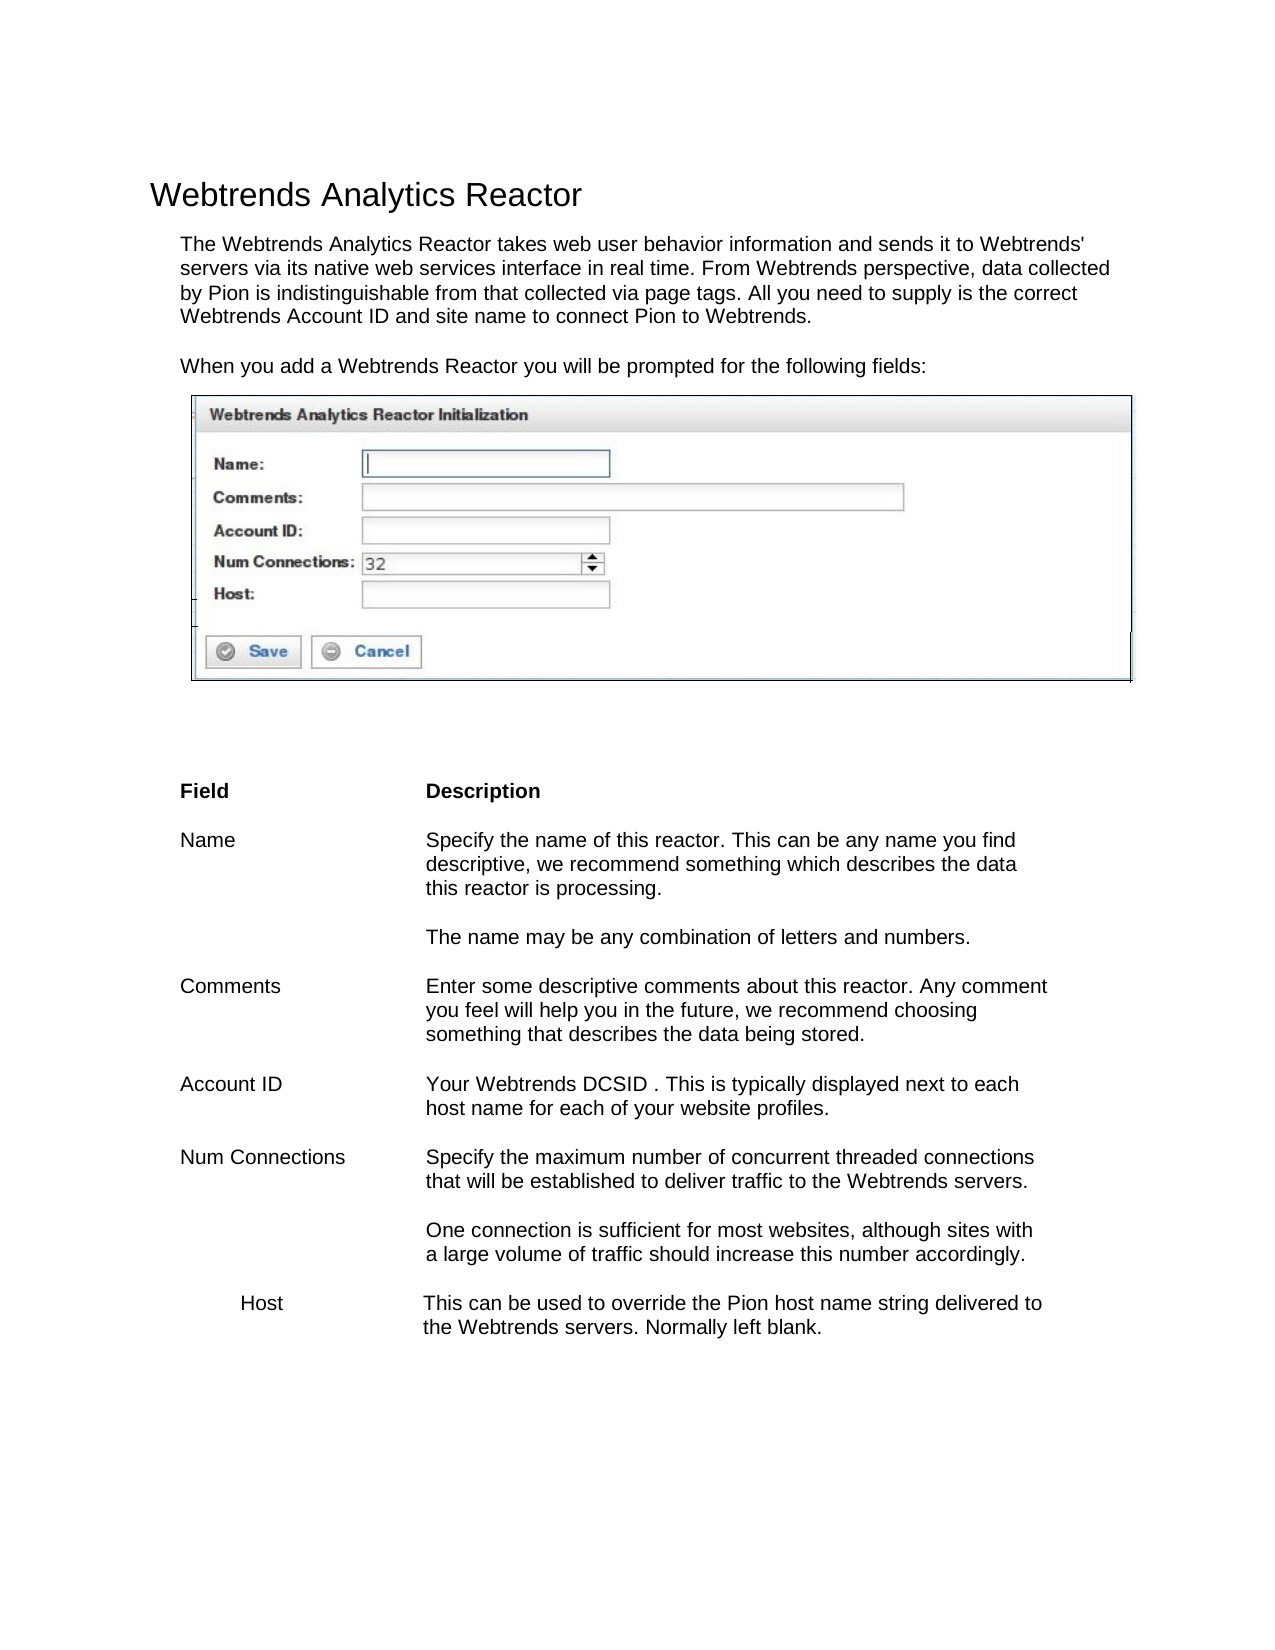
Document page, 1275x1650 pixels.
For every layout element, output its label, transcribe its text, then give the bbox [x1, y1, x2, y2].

table_cell Your Webtrends DCSID . This is typically displayed next to each host name for each of your website profiles. [384, 1059, 1061, 1132]
table_cell Name [139, 816, 384, 962]
table_header Description [384, 766, 1061, 816]
table_cell Num Connections [139, 1132, 384, 1278]
table_header Field [139, 766, 384, 816]
picture [192, 395, 1137, 681]
text The Webtrends Analytics Reactor takes web user behavior information and sends it to Webtrends' servers via its native web services interface in real time. From Webtrends perspective, data collected by Pion is indistinguishable from that collected via page tags. All you need to supply is the correct Webtrends Account ID and site name to connect Pion to Webtrends. [180, 232, 1125, 328]
table_cell Specify the name of this reactor. This can be any name you find descriptive, we recommend something which describes the data this reactor is processing. The name may be any combination of letters and numbers. [384, 816, 1061, 962]
table_cell Specify the maximum number of concurrent threaded connections that will be established to deliver traffic to the Webtrends servers. One connection is sufficient for most websites, although sites with a large volume of traffic should increase this number accordingly. [384, 1132, 1061, 1278]
table_cell Comments [139, 962, 384, 1059]
text When you add a Webtrends Reactor you will be prompted for the following fields: [180, 353, 1125, 378]
table_cell Host [139, 1278, 384, 1351]
table_cell This can be used to override the Pion host name string delivered to the Webtrends servers. Normally left blank. [384, 1278, 1061, 1351]
table_cell Account ID [139, 1059, 384, 1132]
table_cell Enter some descriptive comments about this reactor. Any comment you feel will help you in the future, we recommend choosing something that describes the data being stored. [384, 962, 1061, 1059]
subtitle Webtrends Analytics Reactor [150, 175, 1125, 213]
